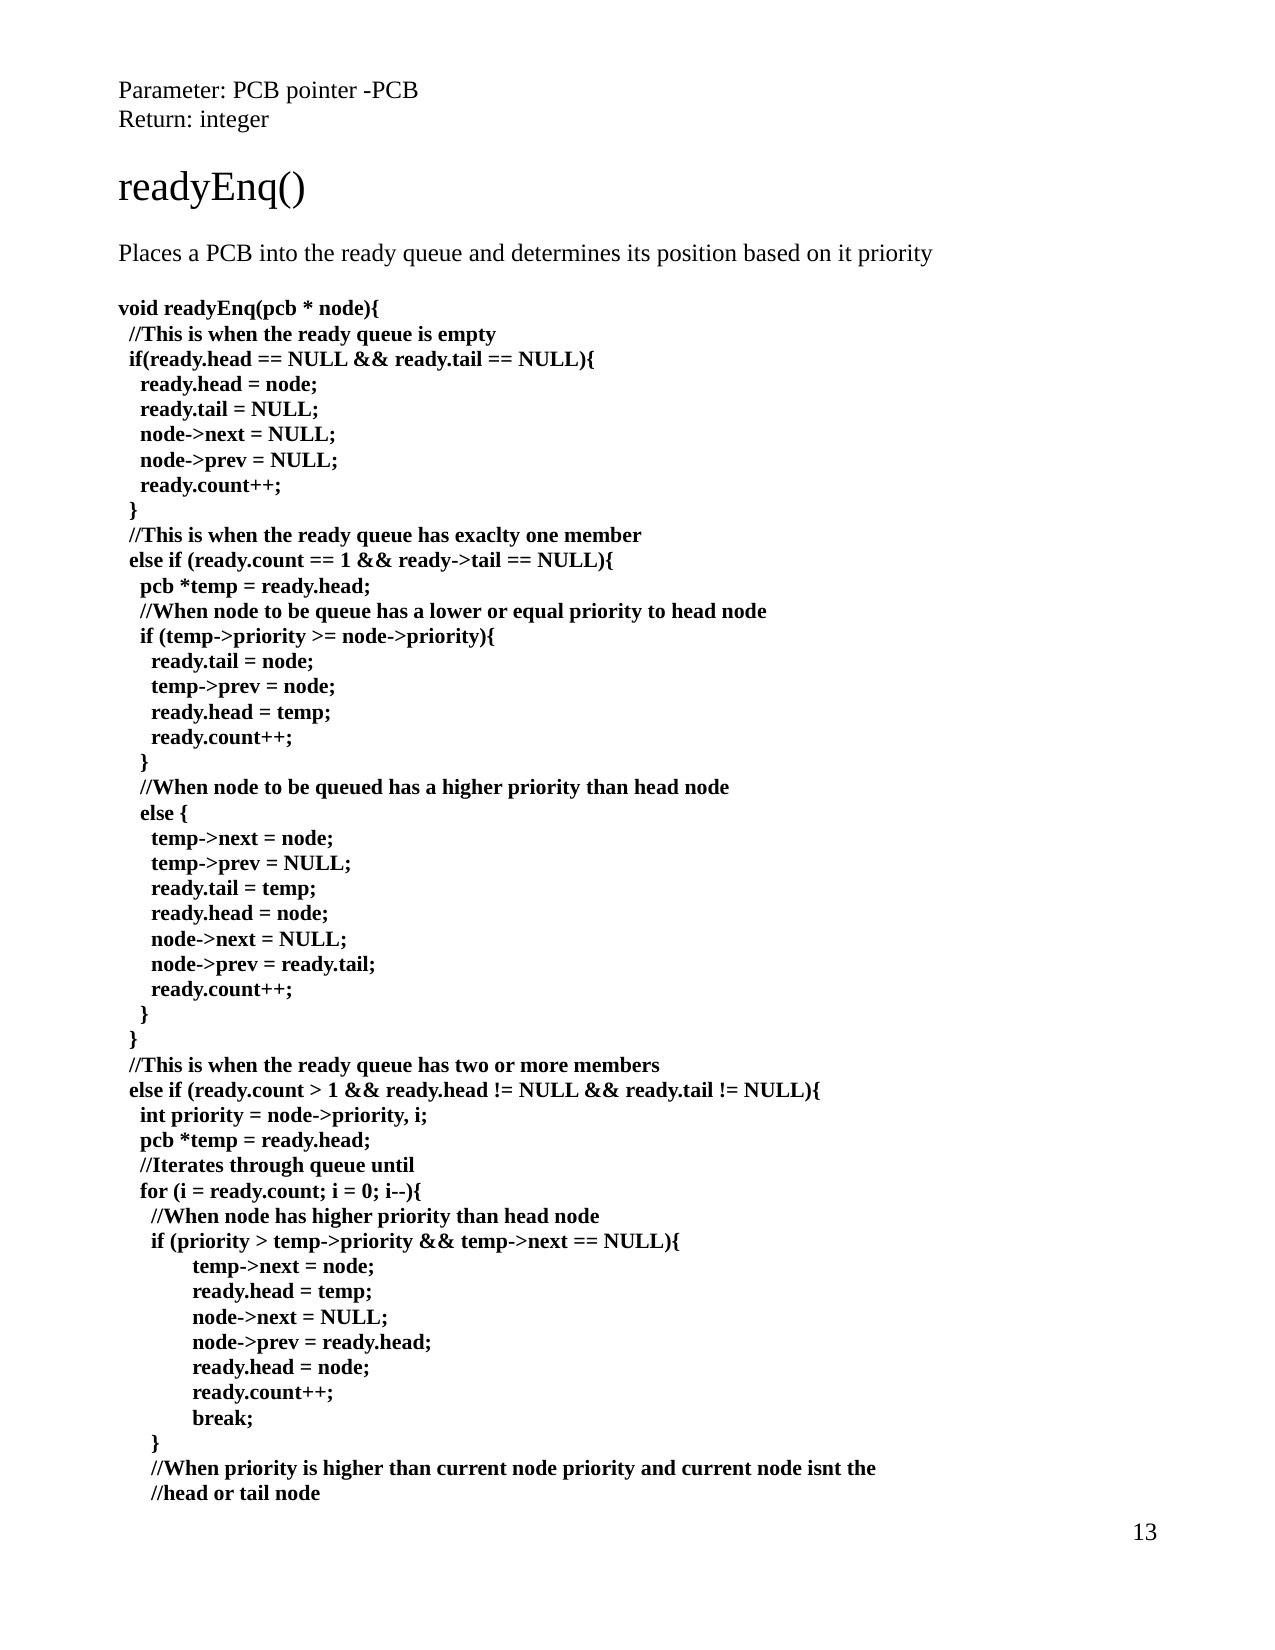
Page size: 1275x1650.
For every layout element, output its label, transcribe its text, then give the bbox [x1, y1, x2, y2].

text ready.count++; [118, 976, 1157, 1001]
text else { [118, 799, 1157, 825]
text } [118, 1026, 1157, 1052]
text //When node to be queue has a lower or equal priority to head node [118, 598, 1157, 623]
text void readyEnq(pcb * node){ [118, 295, 1157, 321]
text node->prev = ready.tail; [118, 951, 1157, 976]
text break; [118, 1404, 1157, 1430]
text ready.tail = NULL; [118, 396, 1157, 421]
text Places a PCB into the ready queue and determines its position based on it priority [118, 238, 1157, 267]
text ready.tail = node; [118, 648, 1157, 673]
text node->next = NULL; [118, 926, 1157, 951]
text ready.head = node; [118, 900, 1157, 926]
text ready.head = node; [118, 1354, 1157, 1379]
text } [118, 1430, 1157, 1455]
text temp->next = node; [118, 1253, 1157, 1278]
text ready.count++; [118, 472, 1157, 497]
text else if (ready.count > 1 && ready.head != NULL && ready.tail != NULL){ [118, 1077, 1157, 1102]
text node->next = NULL; [118, 1304, 1157, 1329]
text ready.head = temp; [118, 699, 1157, 724]
text ready.count++; [118, 724, 1157, 749]
text Return: integer [118, 104, 1157, 132]
text ready.count++; [118, 1379, 1157, 1404]
text if (temp->priority >= node->priority){ [118, 623, 1157, 648]
text } [118, 497, 1157, 522]
text Parameter: PCB pointer -PCB [118, 75, 1157, 104]
text for (i = ready.count; i = 0; i--){ [118, 1178, 1157, 1203]
text temp->prev = node; [118, 673, 1157, 699]
text //This is when the ready queue has two or more members [118, 1052, 1157, 1077]
text //This is when the ready queue is empty [118, 321, 1157, 346]
text if(ready.head == NULL && ready.tail == NULL){ [118, 346, 1157, 371]
text //When node has higher priority than head node [118, 1203, 1157, 1228]
text int priority = node->priority, i; [118, 1102, 1157, 1127]
text node->next = NULL; [118, 421, 1157, 447]
text temp->next = node; [118, 825, 1157, 850]
text ready.head = temp; [118, 1278, 1157, 1304]
text //When node to be queued has a higher priority than head node [118, 774, 1157, 799]
text ready.head = node; [118, 371, 1157, 396]
text node->prev = NULL; [118, 447, 1157, 472]
text //This is when the ready queue has exaclty one member [118, 522, 1157, 547]
text if (priority > temp->priority && temp->next == NULL){ [118, 1228, 1157, 1253]
text } [118, 749, 1157, 774]
text pcb *temp = ready.head; [118, 573, 1157, 598]
text pcb *temp = ready.head; [118, 1127, 1157, 1152]
text //Iterates through queue until [118, 1152, 1157, 1178]
text //When priority is higher than current node priority and current node isnt the [118, 1455, 1157, 1480]
text temp->prev = NULL; [118, 850, 1157, 875]
text //head or tail node [118, 1480, 1157, 1505]
text ready.tail = temp; [118, 875, 1157, 900]
text readyEnq() [118, 161, 1157, 209]
text node->prev = ready.head; [118, 1329, 1157, 1354]
text } [118, 1001, 1157, 1026]
text else if (ready.count == 1 && ready->tail == NULL){ [118, 547, 1157, 573]
